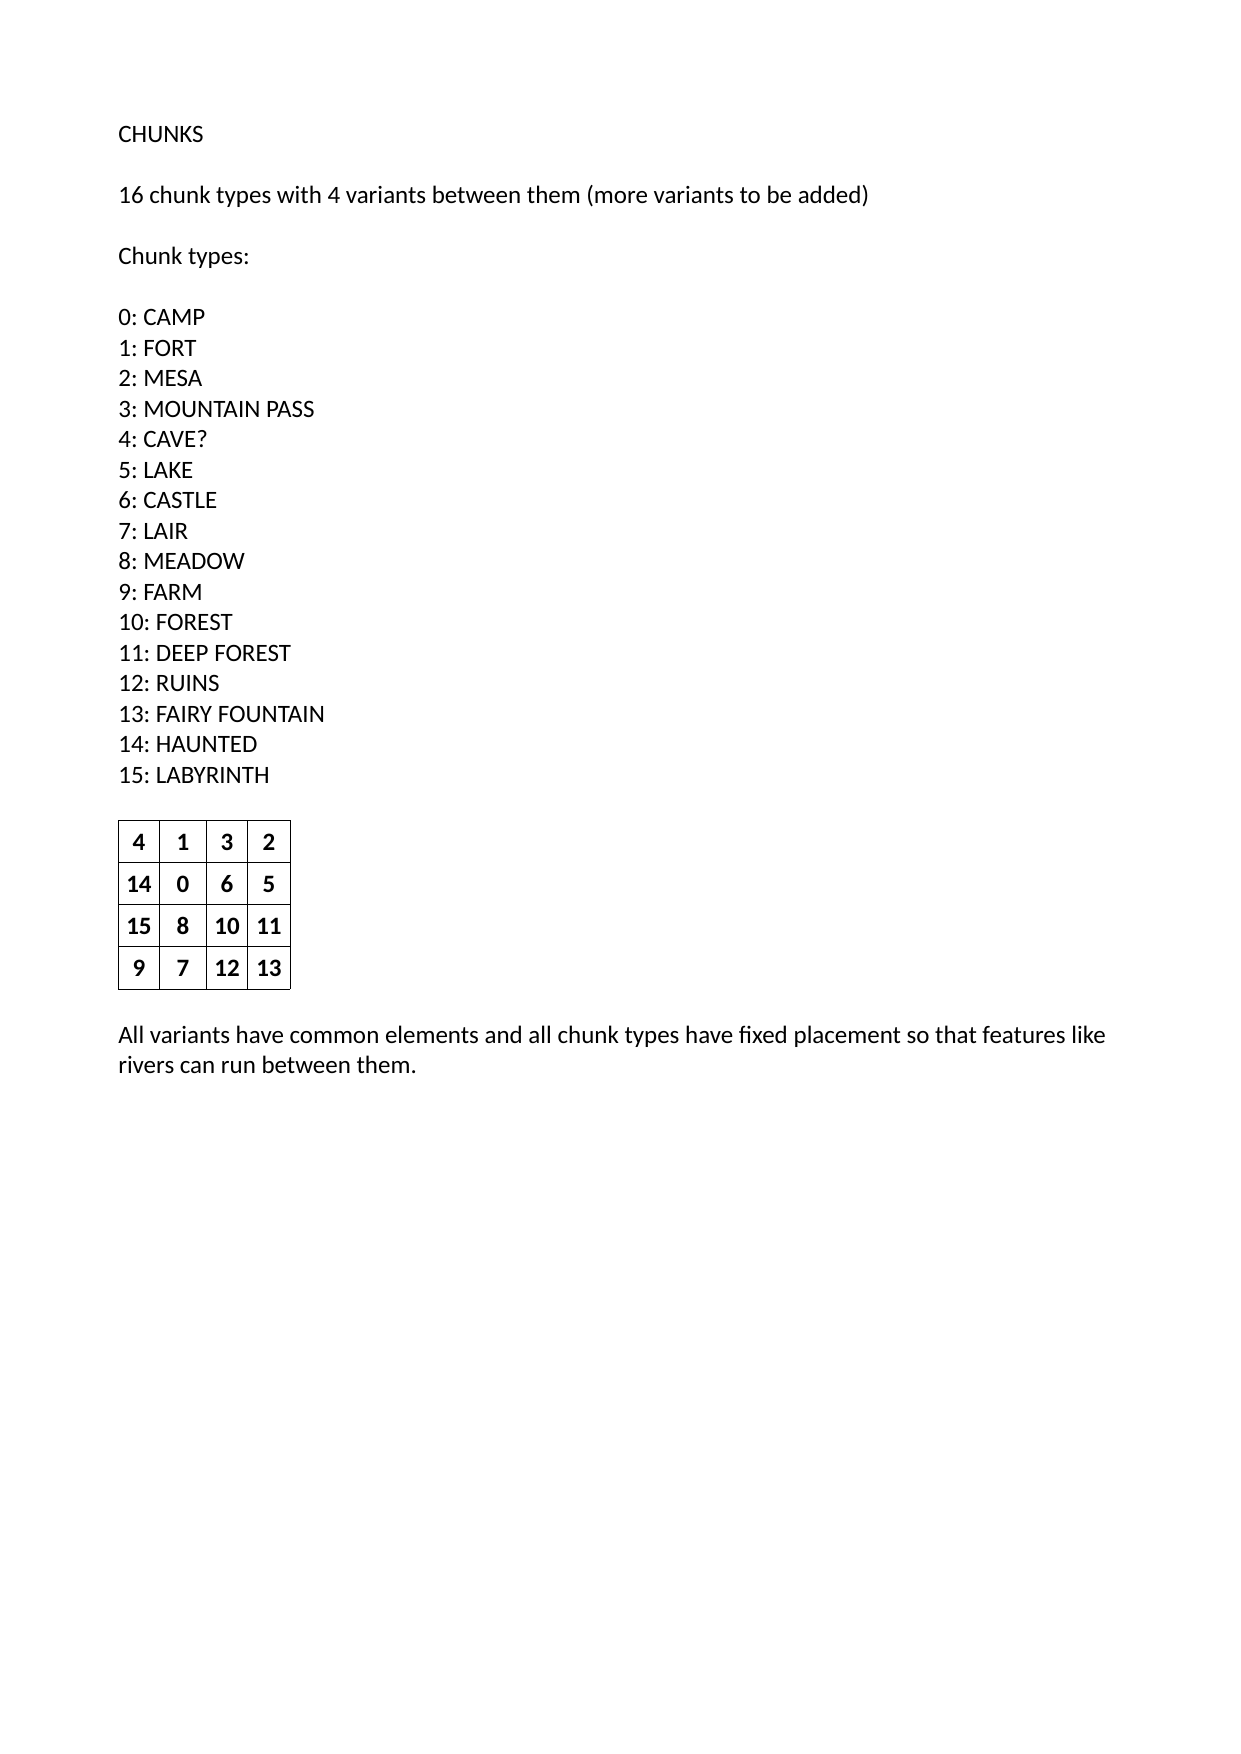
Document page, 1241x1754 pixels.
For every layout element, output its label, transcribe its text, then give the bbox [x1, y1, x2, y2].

text 6: CASTLE [118, 484, 1122, 515]
text 15: LABYRINTH [118, 759, 1122, 789]
text 14: HAUNTED [118, 728, 1122, 759]
table_cell 13 [248, 947, 290, 988]
text All variants have common elements and all chunk types have fixed placement so that features like rivers can run between them. [118, 1019, 1122, 1080]
table_cell 10 [207, 905, 247, 946]
table_header 4 [119, 821, 159, 862]
text 0: CAMP [118, 301, 1122, 332]
table_cell 14 [119, 863, 159, 904]
text 10: FOREST [118, 606, 1122, 637]
table_cell 12 [207, 947, 247, 988]
table_header 2 [248, 821, 290, 862]
text 11: DEEP FOREST [118, 637, 1122, 667]
text 3: MOUNTAIN PASS [118, 393, 1122, 423]
text 5: LAKE [118, 454, 1122, 484]
text CHUNKS [118, 118, 1122, 149]
table_cell 11 [248, 905, 290, 946]
text 8: MEADOW [118, 545, 1122, 576]
text 2: MESA [118, 362, 1122, 393]
text 9: FARM [118, 576, 1122, 606]
text 12: RUINS [118, 667, 1122, 698]
table_cell 9 [119, 947, 159, 988]
table_cell 7 [160, 947, 206, 988]
text 4: CAVE? [118, 423, 1122, 454]
text Chunk types: [118, 240, 1122, 271]
text 16 chunk types with 4 variants between them (more variants to be added) [118, 179, 1122, 210]
table_cell 5 [248, 863, 290, 904]
text 13: FAIRY FOUNTAIN [118, 698, 1122, 728]
table_cell 0 [160, 863, 206, 904]
text 7: LAIR [118, 515, 1122, 545]
table_header 1 [160, 821, 206, 862]
table_cell 6 [207, 863, 247, 904]
text 1: FORT [118, 332, 1122, 362]
table_cell 8 [160, 905, 206, 946]
table_header 3 [207, 821, 247, 862]
table_cell 15 [119, 905, 159, 946]
